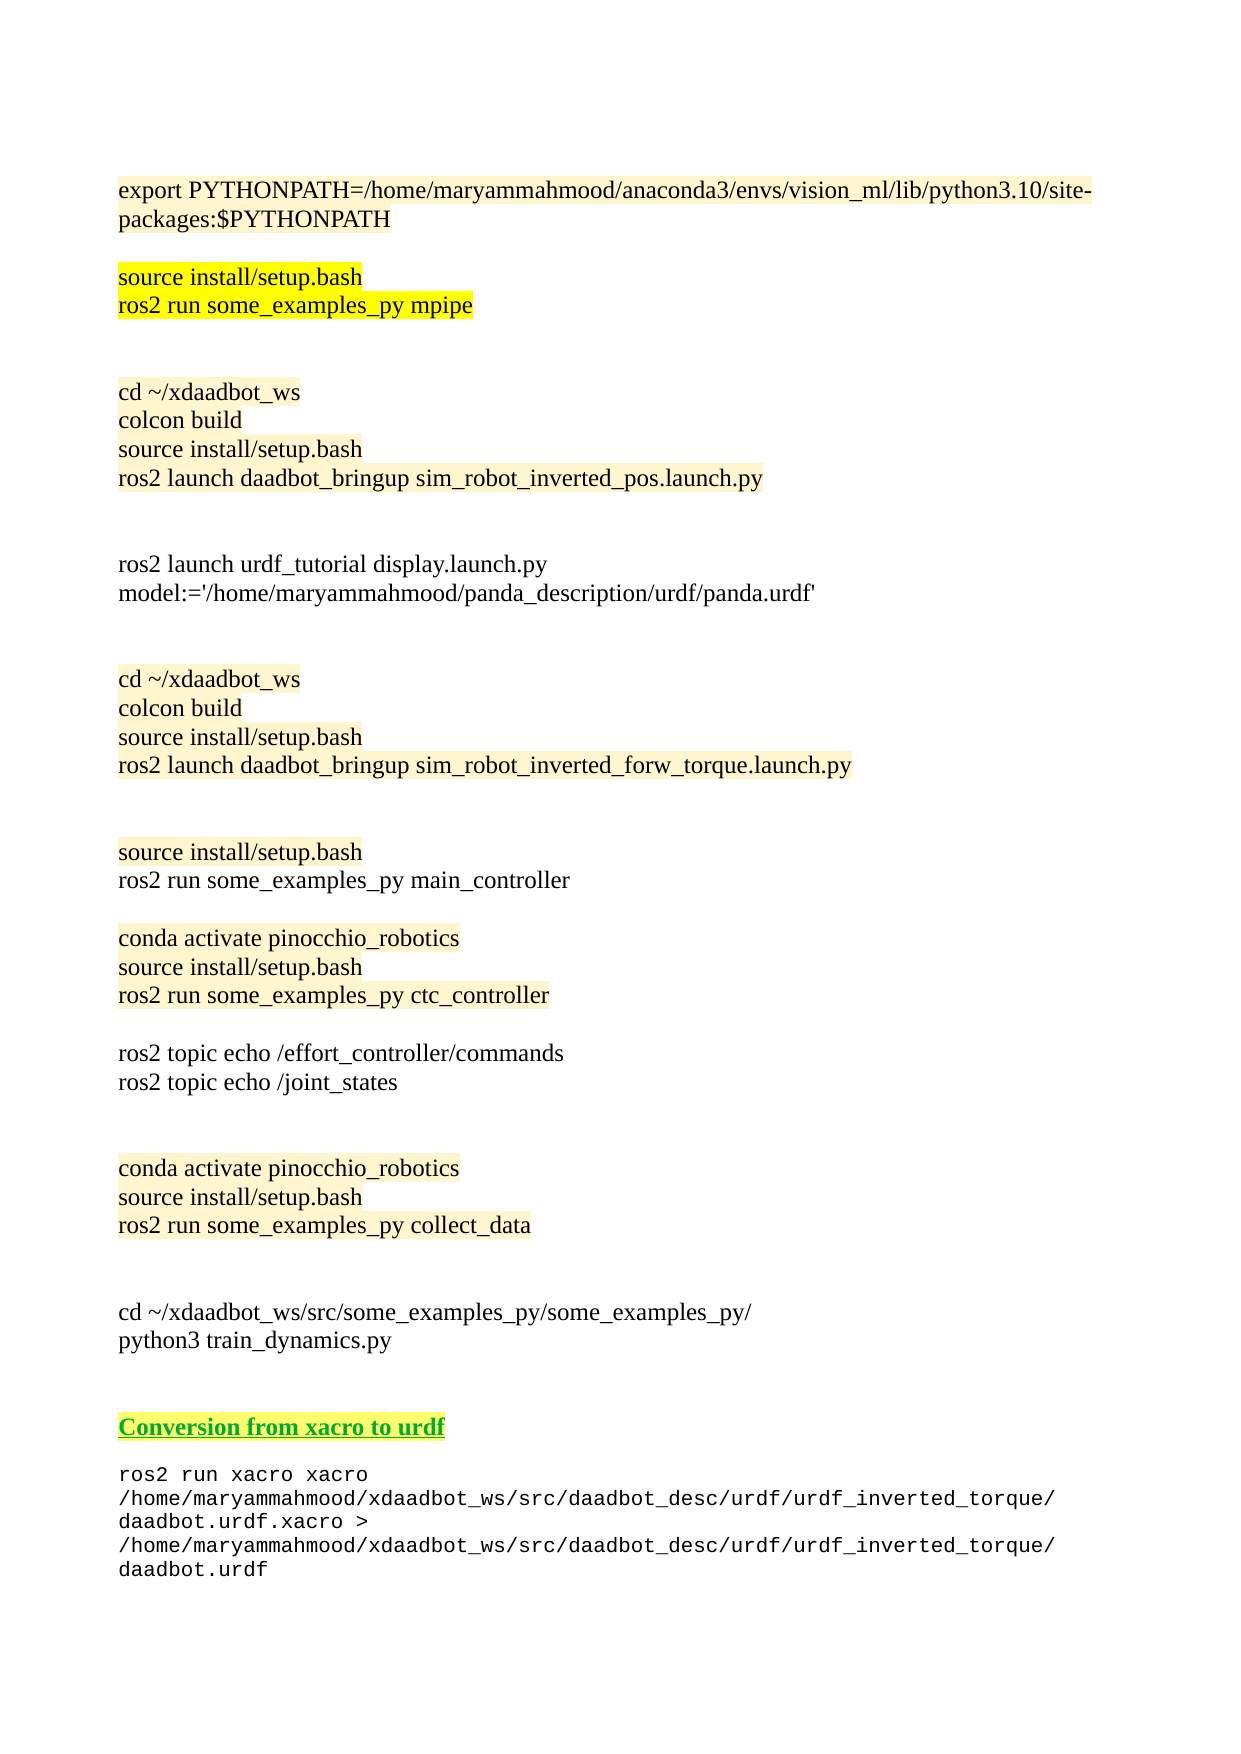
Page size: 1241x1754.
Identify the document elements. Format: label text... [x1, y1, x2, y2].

text Conversion from xacro to urdf [118, 1412, 1122, 1441]
text cd ~/xdaadbot_ws/src/some_examples_py/some_examples_py/ [118, 1297, 1122, 1326]
text ros2 run some_examples_py ctc_controller [118, 981, 1122, 1009]
text source install/setup.bash [118, 952, 1122, 981]
text ros2 run some_examples_py main_controller [118, 866, 1122, 894]
text colcon build [118, 693, 1122, 722]
text python3 train_dynamics.py [118, 1326, 1122, 1354]
text ros2 run some_examples_py mpipe [118, 291, 1122, 319]
text cd ~/xdaadbot_ws [118, 377, 1122, 406]
text conda activate pinocchio_robotics [118, 923, 1122, 952]
text ros2 topic echo /effort_controller/commands ros2 topic echo /joint_states [118, 1038, 1122, 1096]
text colcon build [118, 406, 1122, 434]
text ros2 launch urdf_tutorial display.launch.py model:='/home/maryammahmood/panda_description/urdf/panda.urdf' [118, 549, 1122, 607]
text ros2 run xacro xacro /home/maryammahmood/xdaadbot_ws/src/daadbot_desc/urdf/urdf_inverted_torque/daadbot.urdf.xacro > /home/maryammahmood/xdaadbot_ws/src/daadbot_desc/urdf/urdf_inverted_torque/daadbot.urdf [118, 1464, 1122, 1582]
text ros2 launch daadbot_bringup sim_robot_inverted_forw_torque.launch.py [118, 751, 1122, 779]
text source install/setup.bash [118, 837, 1122, 866]
text source install/setup.bash [118, 262, 1122, 291]
text source install/setup.bash [118, 434, 1122, 463]
text ros2 launch daadbot_bringup sim_robot_inverted_pos.launch.py [118, 463, 1122, 492]
text source install/setup.bash [118, 722, 1122, 751]
text source install/setup.bash [118, 1182, 1122, 1211]
text ros2 run some_examples_py collect_data [118, 1211, 1122, 1239]
text conda activate pinocchio_robotics [118, 1153, 1122, 1182]
text export PYTHONPATH=/home/maryammahmood/anaconda3/envs/vision_ml/lib/python3.10/site-packages:$PYTHONPATH [118, 176, 1122, 233]
text cd ~/xdaadbot_ws [118, 664, 1122, 693]
